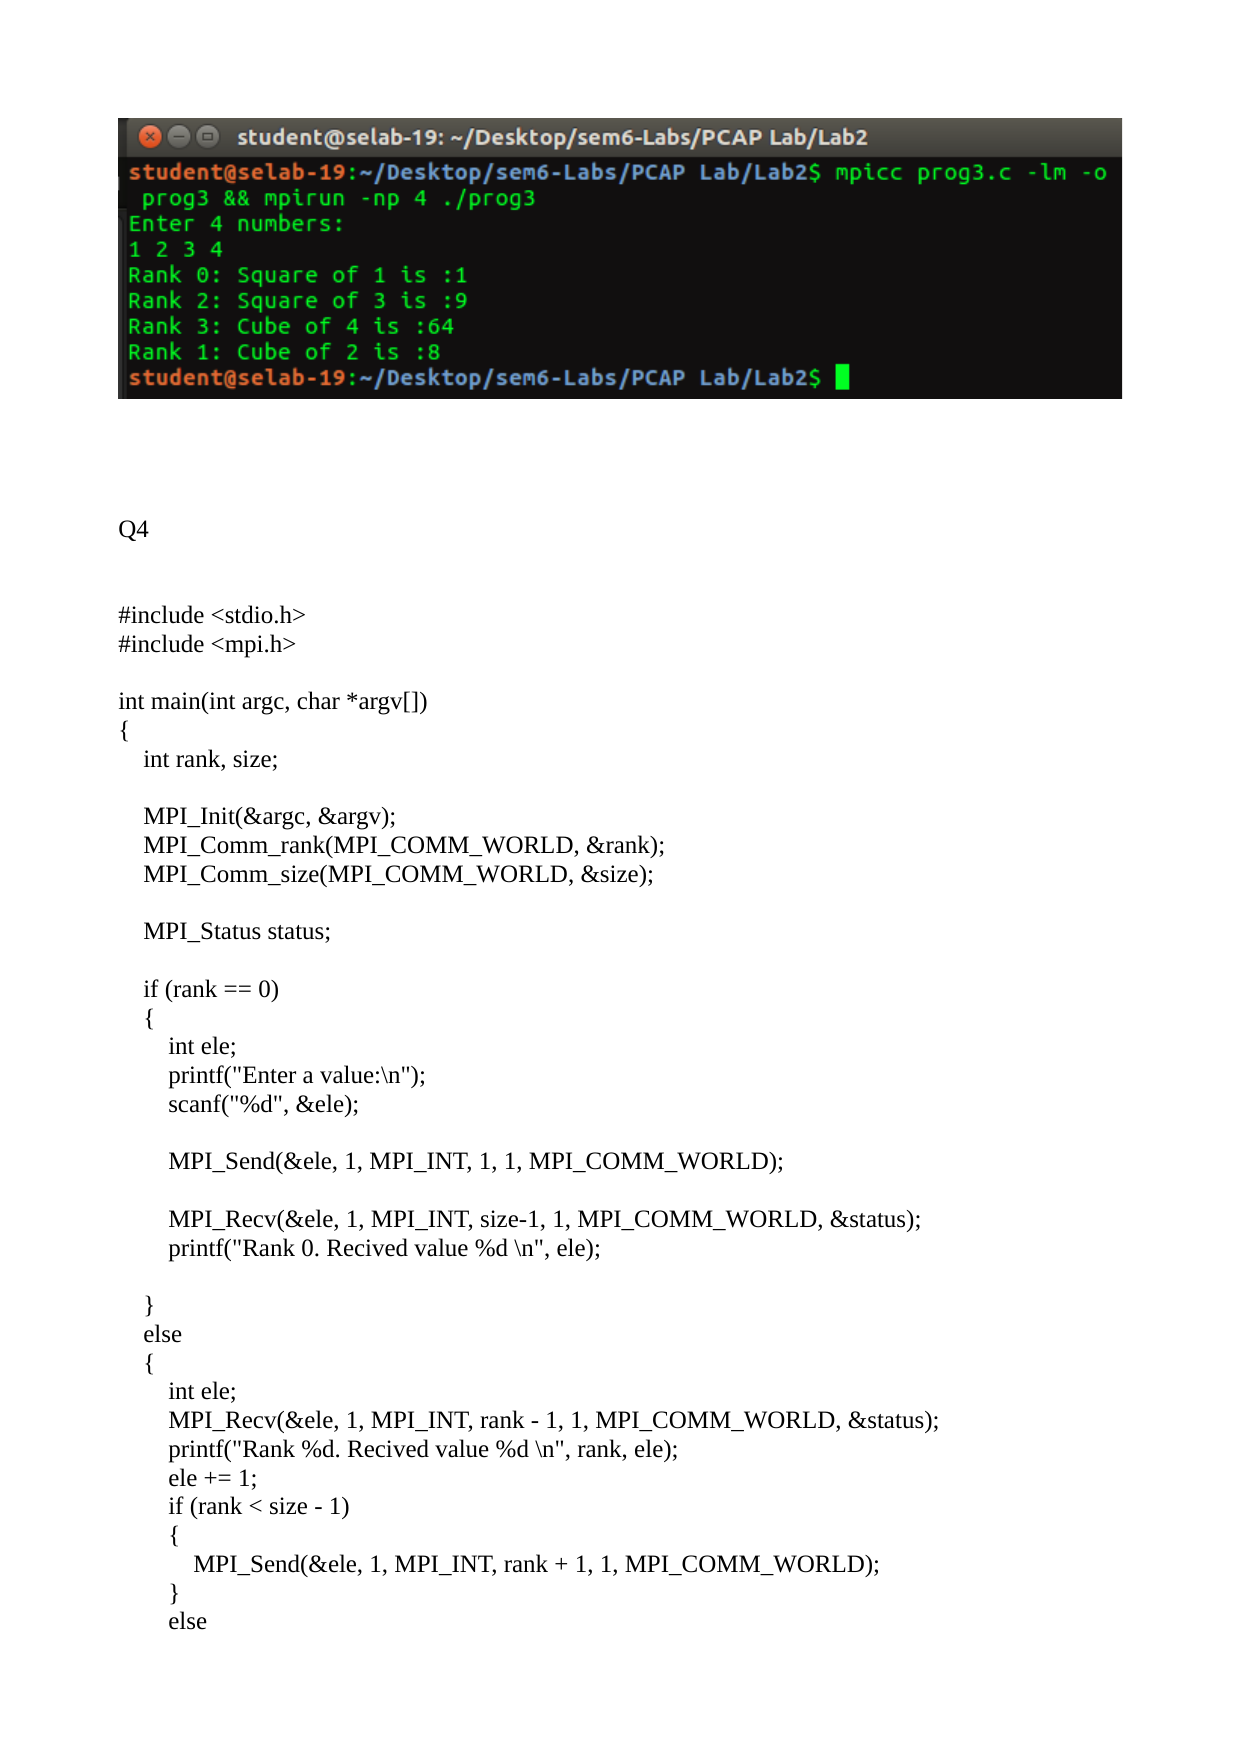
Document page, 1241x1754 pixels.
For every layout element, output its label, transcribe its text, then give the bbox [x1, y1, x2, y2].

text printf("Rank 0. Recived value %d \n", ele); [118, 1233, 1122, 1261]
text } [118, 1578, 1122, 1606]
text scanf("%d", &ele); [118, 1089, 1122, 1118]
text int ele; [118, 1031, 1122, 1060]
text MPI_Init(&argc, &argv); [118, 801, 1122, 830]
text Q4 [118, 514, 1122, 543]
text MPI_Send(&ele, 1, MPI_INT, 1, 1, MPI_COMM_WORLD); [118, 1146, 1122, 1175]
text { [118, 715, 1122, 744]
text MPI_Send(&ele, 1, MPI_INT, rank + 1, 1, MPI_COMM_WORLD); [118, 1549, 1122, 1578]
text } [118, 1290, 1122, 1319]
text else [118, 1606, 1122, 1635]
text int ele; [118, 1376, 1122, 1405]
text int rank, size; [118, 744, 1122, 773]
text int main(int argc, char *argv[]) [118, 686, 1122, 715]
text ele += 1; [118, 1463, 1122, 1491]
text #include <mpi.h> [118, 629, 1122, 658]
text printf("Rank %d. Recived value %d \n", rank, ele); [118, 1434, 1122, 1463]
text { [118, 1348, 1122, 1376]
text MPI_Recv(&ele, 1, MPI_INT, rank - 1, 1, MPI_COMM_WORLD, &status); [118, 1405, 1122, 1434]
text { [118, 1520, 1122, 1549]
text MPI_Comm_size(MPI_COMM_WORLD, &size); [118, 859, 1122, 888]
text printf("Enter a value:\n"); [118, 1060, 1122, 1089]
text if (rank < size - 1) [118, 1491, 1122, 1520]
text else [118, 1319, 1122, 1348]
text MPI_Status status; [118, 916, 1122, 945]
text MPI_Comm_rank(MPI_COMM_WORLD, &rank); [118, 830, 1122, 859]
text if (rank == 0) [118, 974, 1122, 1003]
text { [118, 1003, 1122, 1031]
text MPI_Recv(&ele, 1, MPI_INT, size-1, 1, MPI_COMM_WORLD, &status); [118, 1204, 1122, 1233]
picture [118, 118, 1123, 399]
text #include <stdio.h> [118, 600, 1122, 629]
